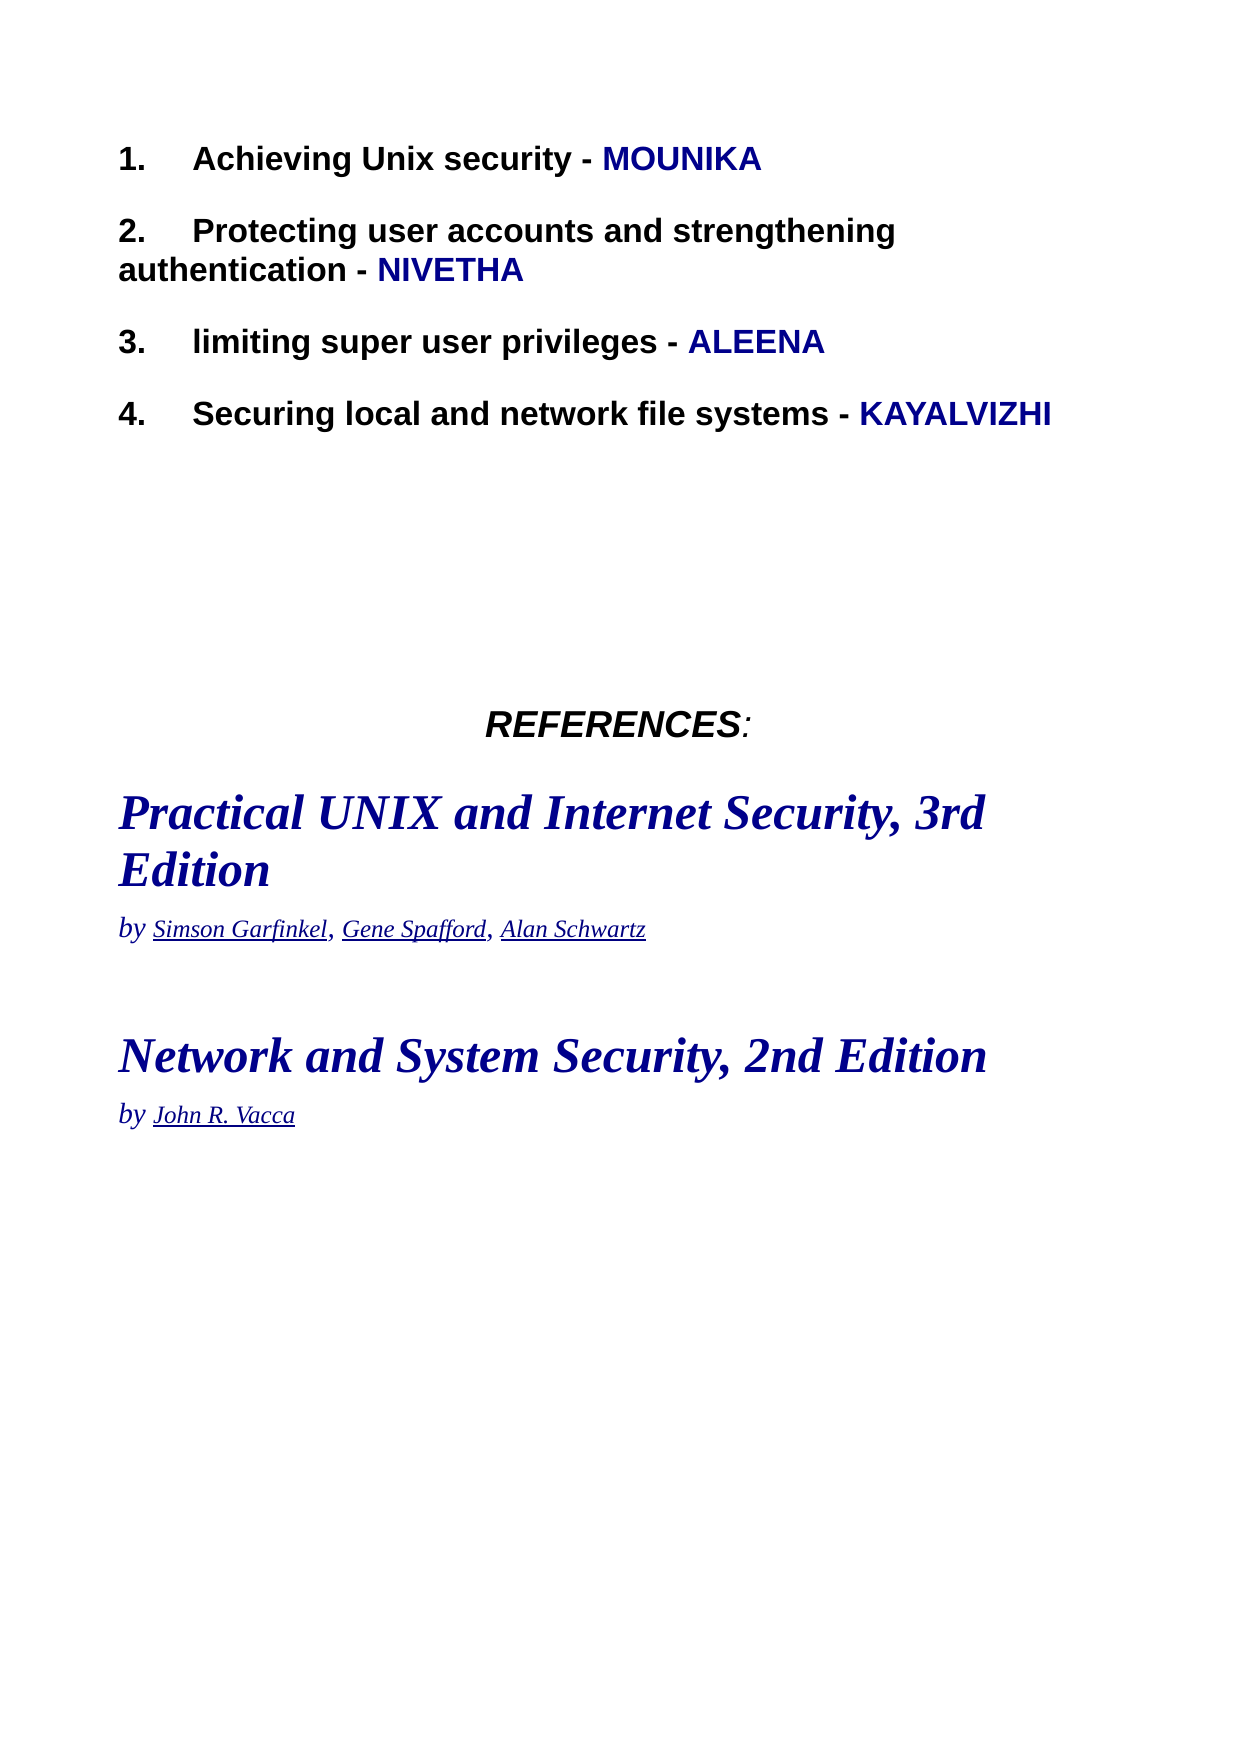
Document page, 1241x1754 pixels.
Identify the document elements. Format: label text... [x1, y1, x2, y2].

text by Simson Garfinkel, Gene Spafford, Alan Schwartz [118, 910, 1122, 944]
subtitle 2. Protecting user accounts and strengthening authentication - NIVETHA [118, 211, 1122, 288]
subtitle REFERENCES: [118, 702, 1122, 745]
subtitle 3. limiting super user privileges - ALEENA [118, 322, 1122, 360]
subtitle 1. Achieving Unix security - MOUNIKA [118, 139, 1122, 178]
subtitle 4. Securing local and network file systems - KAYALVIZHI [118, 393, 1122, 432]
text by John R. Vacca [118, 1096, 1122, 1130]
subtitle Network and System Security, 2nd Edition [118, 1026, 1122, 1084]
subtitle Practical UNIX and Internet Security, 3rd Edition [118, 783, 1122, 898]
